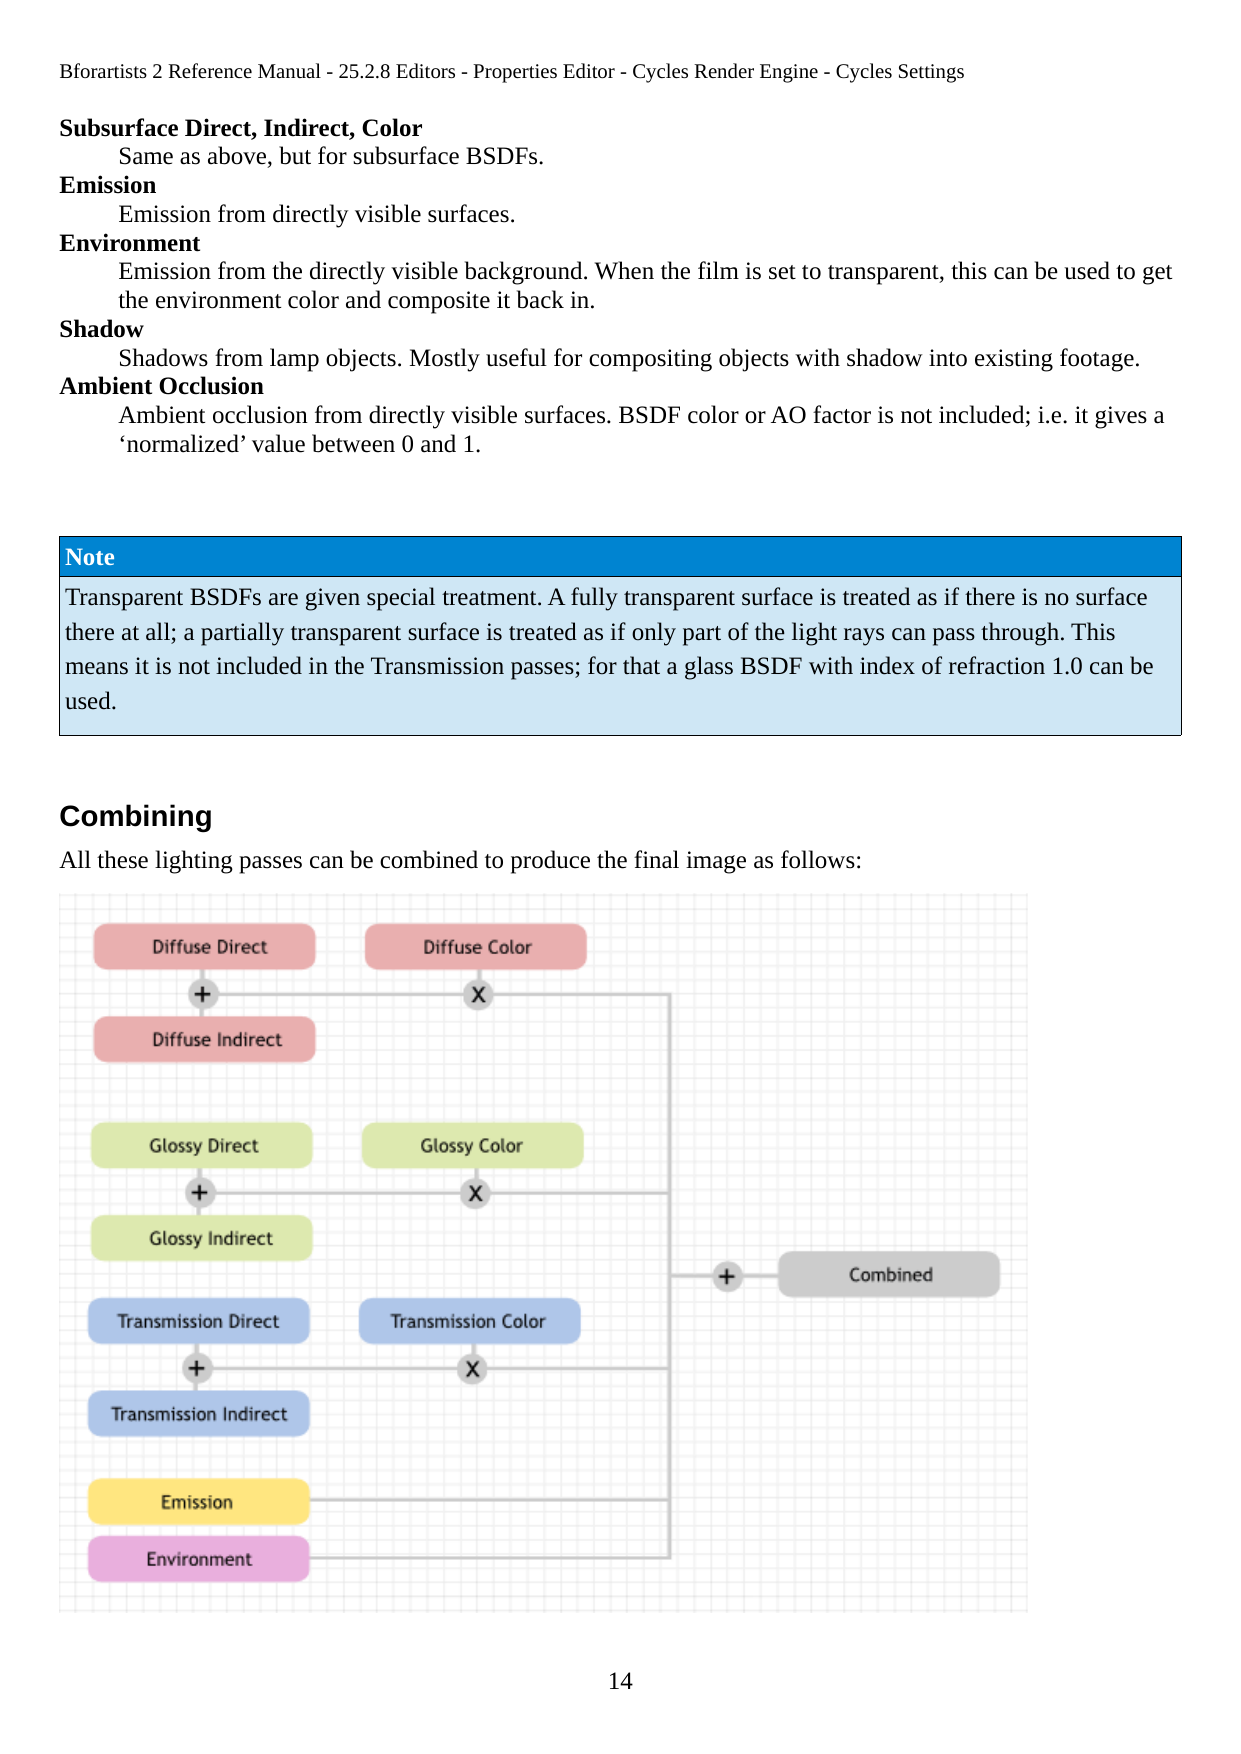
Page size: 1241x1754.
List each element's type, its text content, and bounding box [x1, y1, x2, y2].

text All these lighting passes can be combined to produce the final image as follows: [59, 845, 1181, 873]
subtitle Ambient Occlusion [59, 371, 1181, 400]
picture [59, 893, 1028, 1613]
subtitle Combining [59, 798, 1181, 832]
table_header Note [60, 537, 1181, 576]
subtitle Shadow [59, 314, 1181, 343]
list Emission from directly visible surfaces. [118, 199, 1181, 228]
list Emission from the directly visible background. When the film is set to transparent, this can be used to get the environment color and composite it back in. [118, 256, 1181, 314]
list Shadows from lamp objects. Mostly useful for compositing objects with shadow into existing footage. [118, 343, 1181, 371]
subtitle Emission [59, 170, 1181, 199]
subtitle Environment [59, 228, 1181, 256]
table_cell Transparent BSDFs are given special treatment. A fully transparent surface is treated as if there is no surface there at all; a partially transparent surface is treated as if only part of the light rays can pass through. This means it is not included in the Transmission passes; for that a glass BSDF with index of refraction 1.0 can be used. [60, 577, 1181, 735]
subtitle Subsurface Direct, Indirect, Color [59, 113, 1181, 141]
list Same as above, but for subsurface BSDFs. [118, 141, 1181, 170]
list Ambient occlusion from directly visible surfaces. BSDF color or AO factor is not included; i.e. it gives a ‘normalized’ value between 0 and 1. [118, 400, 1181, 458]
